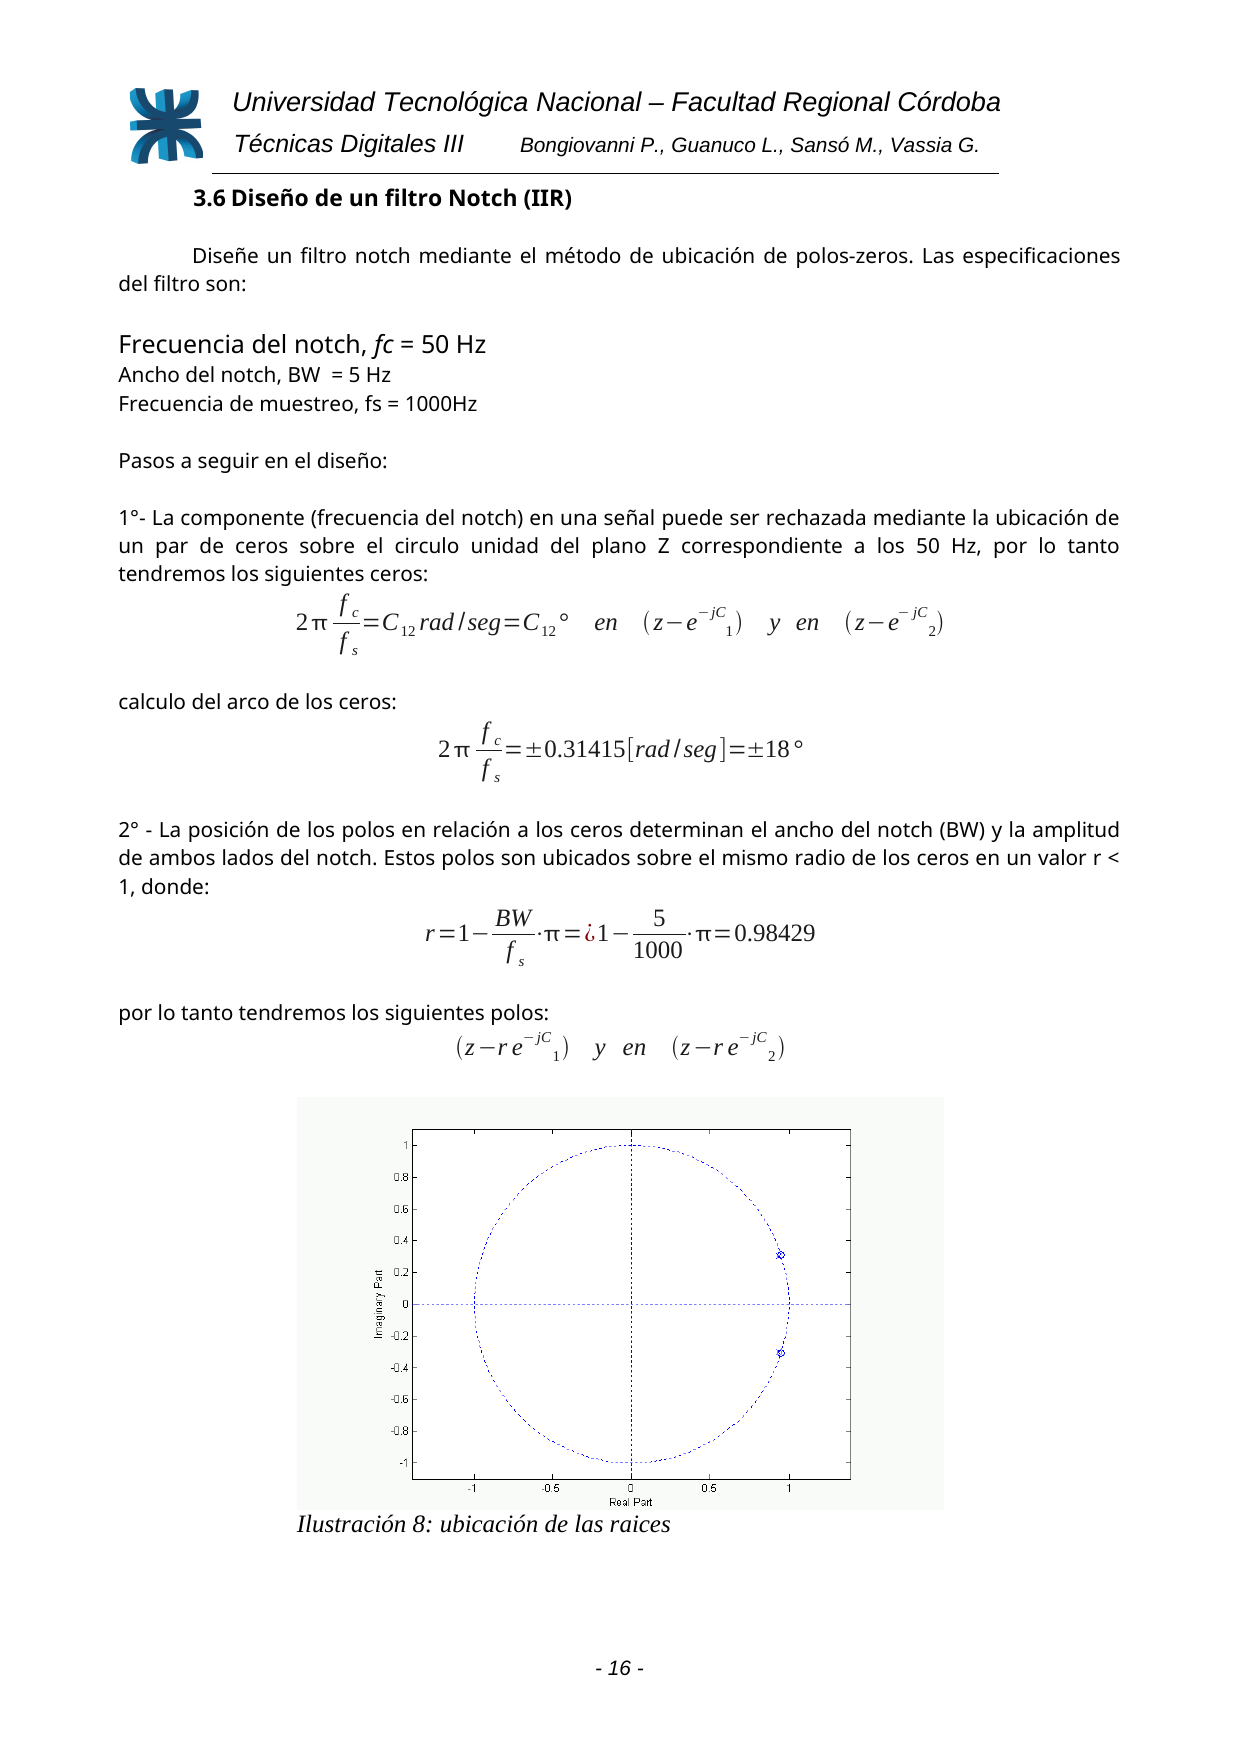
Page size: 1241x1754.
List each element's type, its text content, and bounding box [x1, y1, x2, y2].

text Frecuencia del notch, fc = 50 Hz [118, 326, 1122, 361]
list Diseño de un filtro Notch (IIR) [193, 181, 1122, 213]
text Pasos a seguir en el diseño: [118, 446, 1122, 474]
text Frecuencia de muestreo, fs = 1000Hz [118, 389, 1122, 417]
text calculo del arco de los ceros: [118, 687, 1122, 716]
text Ilustración 8: ubicación de las raices [297, 1510, 944, 1538]
text por lo tanto tendremos los siguientes polos: [118, 998, 1122, 1027]
text Ancho del notch, BW = 5 Hz [118, 361, 1122, 389]
text 1°- La componente (frecuencia del notch) en una señal puede ser rechazada mediante la ubicación de un par de ceros sobre el circulo unidad del plano Z correspondiente a los 50 Hz, por lo tanto tendremos los siguientes ceros: [118, 503, 1122, 588]
text Diseñe un filtro notch mediante el método de ubicación de polos-zeros. Las especificaciones del filtro son: [118, 241, 1122, 298]
text 2° - La posición de los polos en relación a los ceros determinan el ancho del notch (BW) y la amplitud de ambos lados del notch. Estos polos son ubicados sobre el mismo radio de los ceros en un valor r < 1, donde: [118, 815, 1122, 900]
picture [129, 88, 203, 164]
